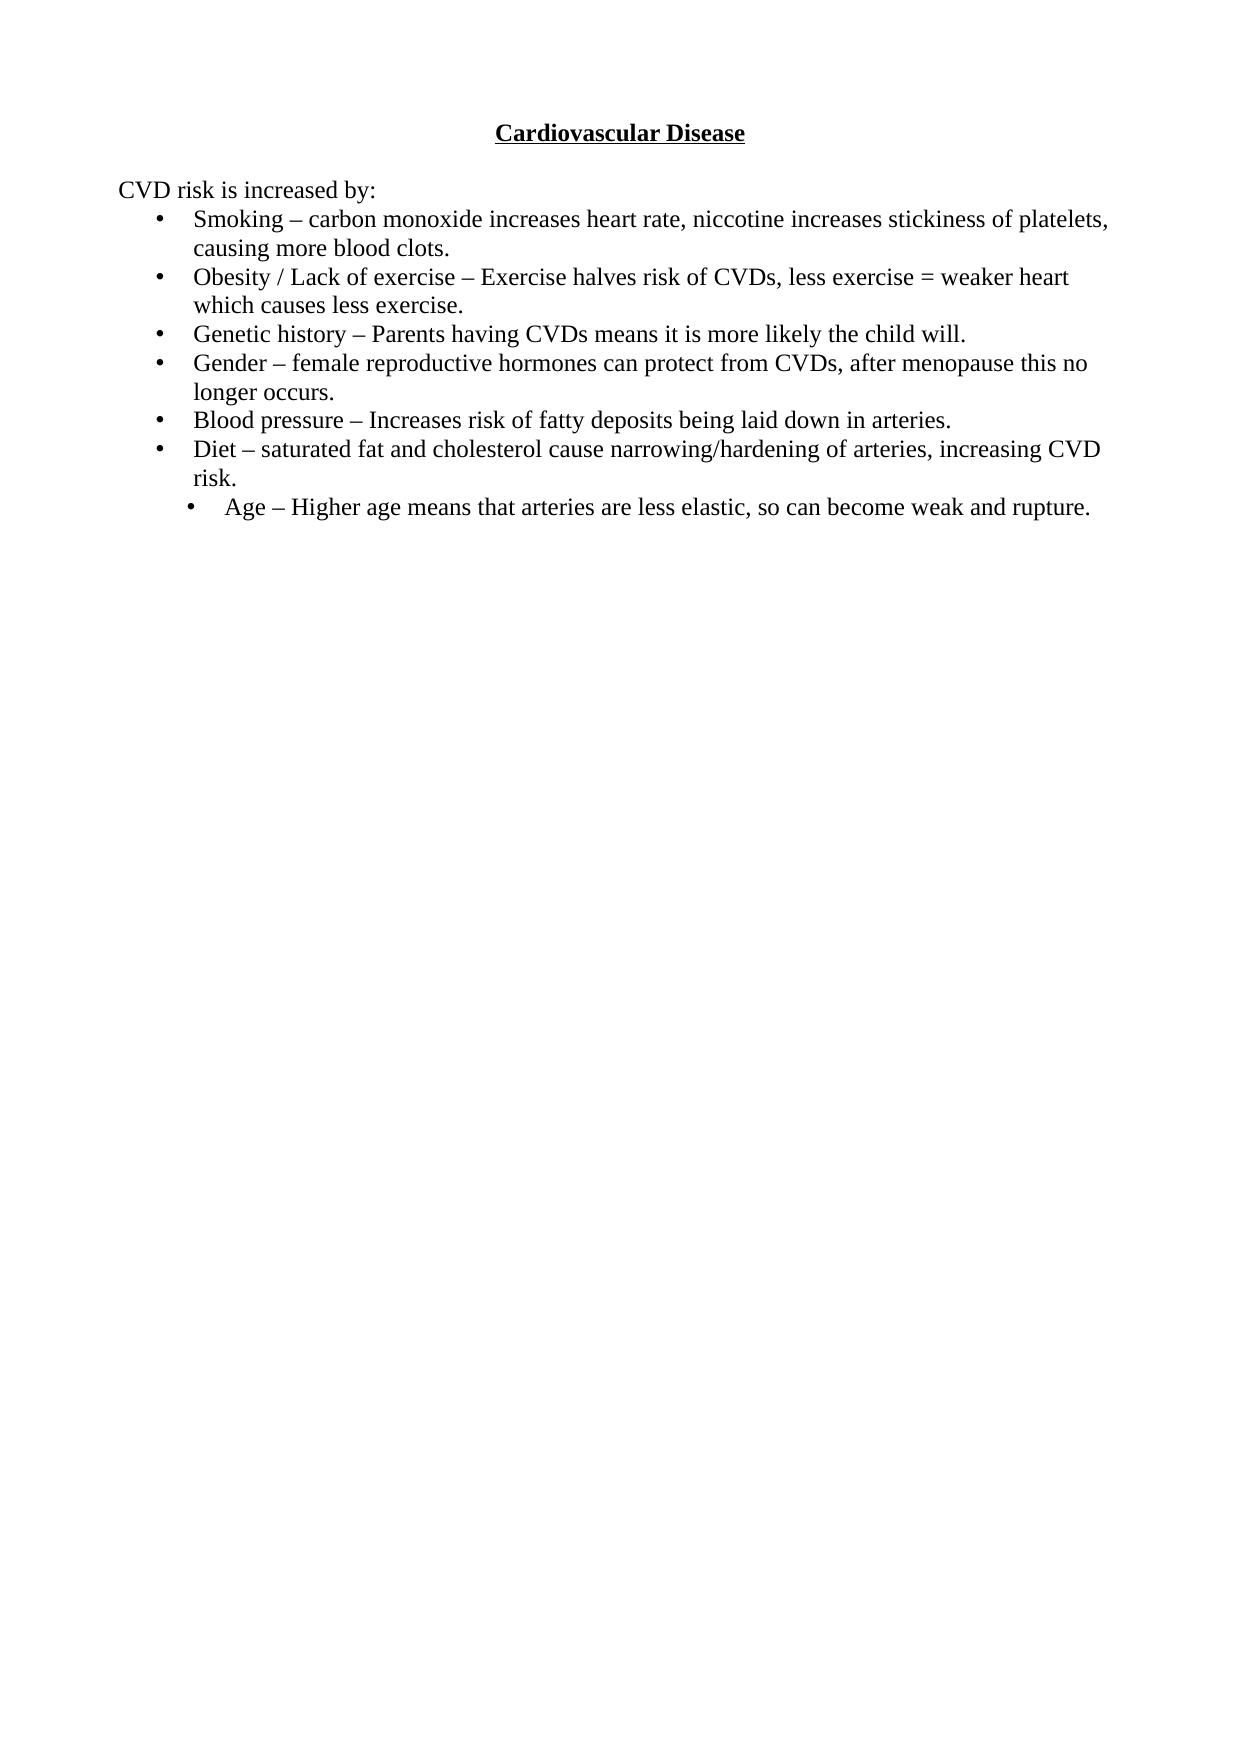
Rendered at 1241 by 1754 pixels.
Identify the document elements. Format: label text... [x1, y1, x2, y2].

list CVD risk is increased by: [118, 176, 1122, 204]
list Blood pressure – Increases risk of fatty deposits being laid down in arteries. [156, 406, 1122, 434]
list Smoking – carbon monoxide increases heart rate, niccotine increases stickiness of platelets, causing more blood clots. [156, 204, 1122, 262]
list Obesity / Lack of exercise – Exercise halves risk of CVDs, less exercise = weaker heart which causes less exercise. [156, 262, 1122, 319]
list Cardiovascular Disease [118, 118, 1122, 147]
list Gender – female reproductive hormones can protect from CVDs, after menopause this no longer occurs. [156, 348, 1122, 406]
list Genetic history – Parents having CVDs means it is more likely the child will. [156, 319, 1122, 348]
list Age – Higher age means that arteries are less elastic, so can become weak and rupture. [156, 492, 1122, 521]
list Diet – saturated fat and cholesterol cause narrowing/hardening of arteries, increasing CVD risk. [156, 434, 1122, 492]
